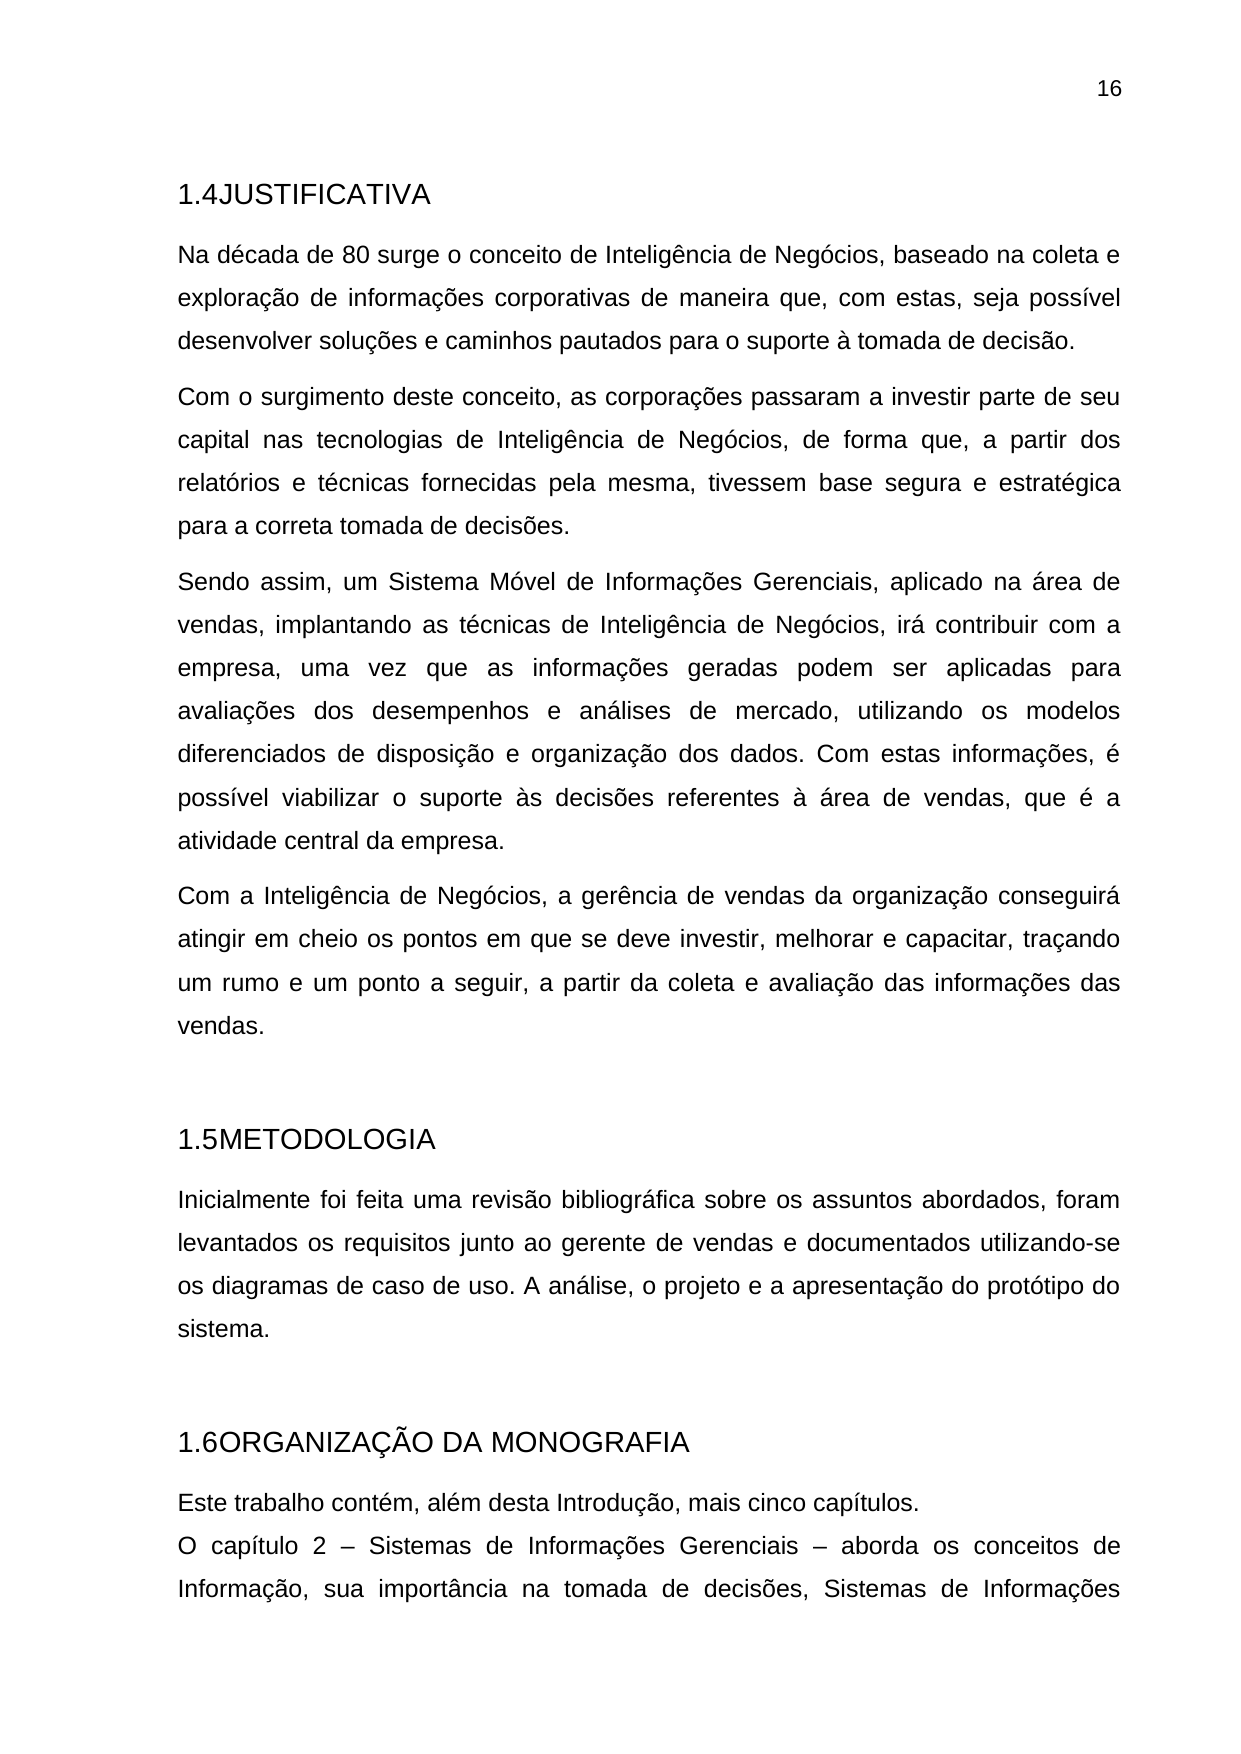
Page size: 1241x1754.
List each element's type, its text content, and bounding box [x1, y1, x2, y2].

text Com o surgimento deste conceito, as corporações passaram a investir parte de seu capital nas tecnologias de Inteligência de Negócios, de forma que, a partir dos relatórios e técnicas fornecidas pela mesma, tivessem base segura e estratégica para a correta tomada de decisões. [177, 382, 1122, 540]
text O capítulo 2 – Sistemas de Informações Gerenciais – aborda os conceitos de Informação, sua importância na tomada de decisões, Sistemas de Informações [177, 1531, 1122, 1603]
list ORGANIZAÇÃO DA MONOGRAFIA [177, 1425, 1122, 1459]
text Na década de 80 surge o conceito de Inteligência de Negócios, baseado na coleta e exploração de informações corporativas de maneira que, com estas, seja possível desenvolver soluções e caminhos pautados para o suporte à tomada de decisão. [177, 240, 1122, 355]
text Com a Inteligência de Negócios, a gerência de vendas da organização conseguirá atingir em cheio os pontos em que se deve investir, melhorar e capacitar, traçando um rumo e um ponto a seguir, a partir da coleta e avaliação das informações das vendas. [177, 881, 1122, 1039]
text Inicialmente foi feita uma revisão bibliográfica sobre os assuntos abordados, foram levantados os requisitos junto ao gerente de vendas e documentados utilizando-se os diagramas de caso de uso. A análise, o projeto e a apresentação do protótipo do sistema. [177, 1185, 1122, 1343]
list JUSTIFICATIVA [177, 177, 1122, 211]
text Este trabalho contém, além desta Introdução, mais cinco capítulos. [177, 1488, 1122, 1517]
text Sendo assim, um Sistema Móvel de Informações Gerenciais, aplicado na área de vendas, implantando as técnicas de Inteligência de Negócios, irá contribuir com a empresa, uma vez que as informações geradas podem ser aplicadas para avaliações dos desempenhos e análises de mercado, utilizando os modelos diferenciados de disposição e organização dos dados. Com estas informações, é possível viabilizar o suporte às decisões referentes à área de vendas, que é a atividade central da empresa. [177, 567, 1122, 854]
list METODOLOGIA [177, 1122, 1122, 1155]
